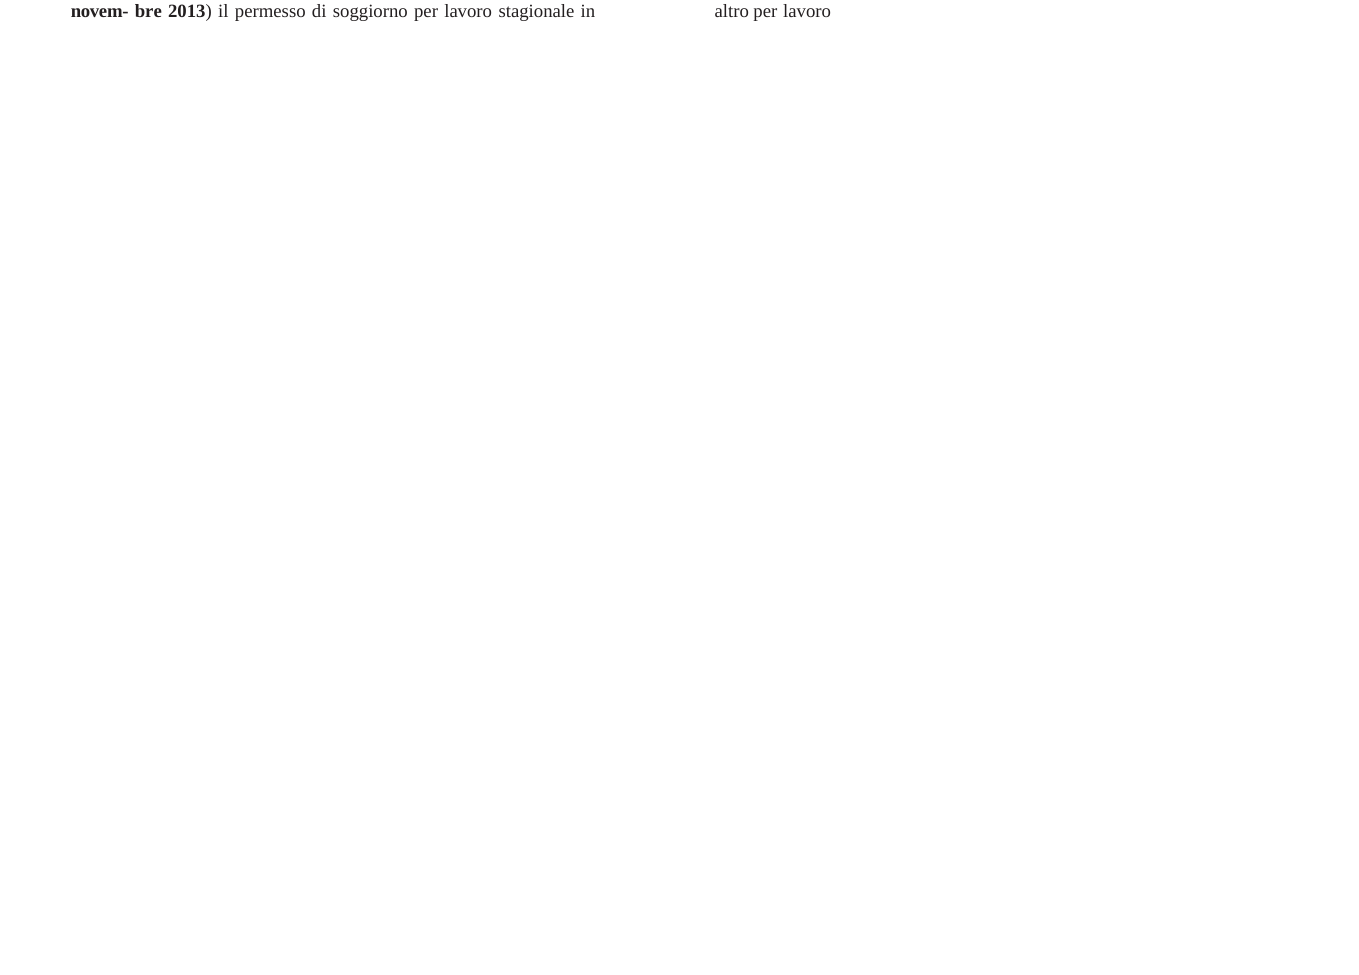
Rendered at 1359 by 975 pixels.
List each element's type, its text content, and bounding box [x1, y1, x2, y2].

text altro per lavoro [714, 0, 1288, 22]
text novem- bre 2013) il permesso di soggiorno per lavoro stagionale in [71, 0, 596, 22]
